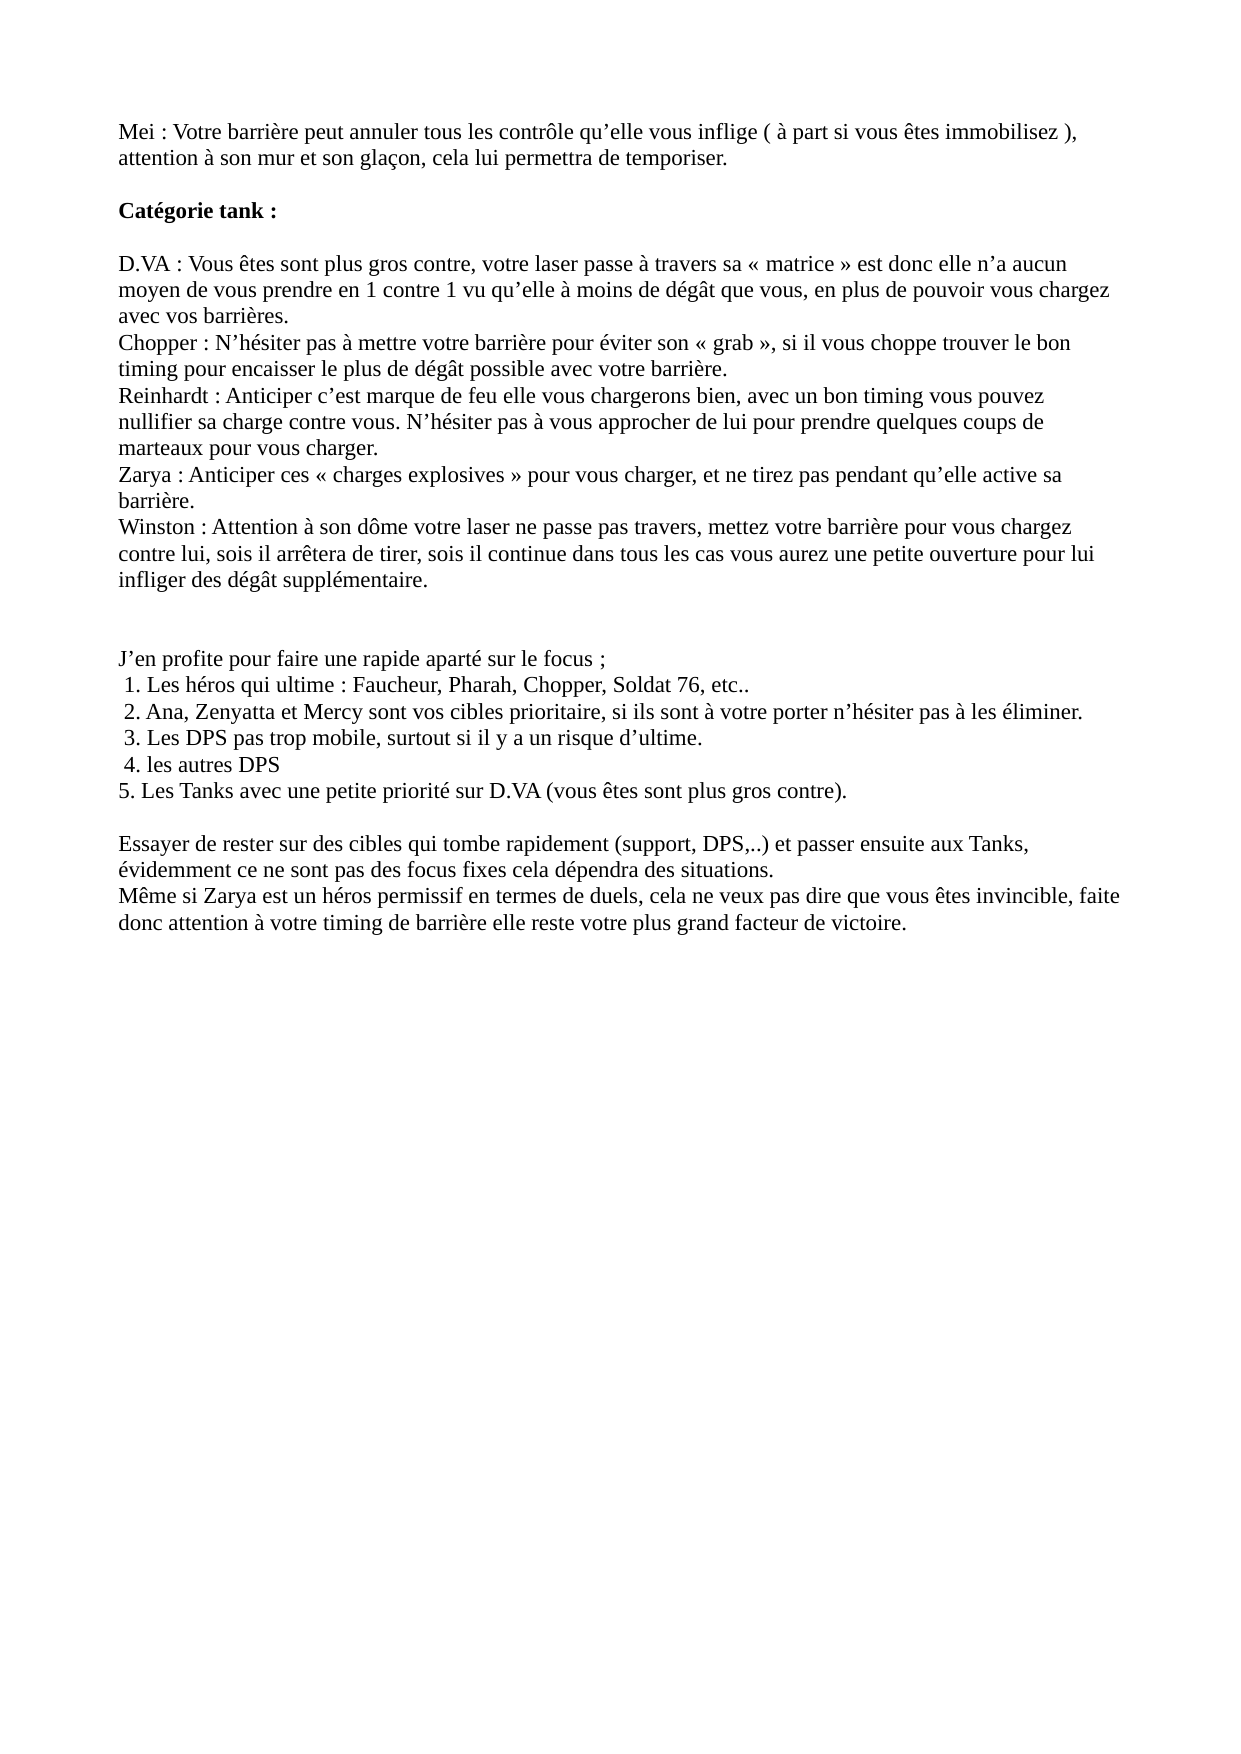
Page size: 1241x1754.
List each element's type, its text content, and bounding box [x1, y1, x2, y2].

text 1. Les héros qui ultime : Faucheur, Pharah, Chopper, Soldat 76, etc.. [118, 672, 1122, 698]
text 2. Ana, Zenyatta et Mercy sont vos cibles prioritaire, si ils sont à votre porter n’hésiter pas à les éliminer. [118, 698, 1122, 724]
text Mei : Votre barrière peut annuler tous les contrôle qu’elle vous inflige ( à part si vous êtes immobilisez ), attention à son mur et son glaçon, cela lui permettra de temporiser. [118, 118, 1122, 171]
text Essayer de rester sur des cibles qui tombe rapidement (support, DPS,..) et passer ensuite aux Tanks, évidemment ce ne sont pas des focus fixes cela dépendra des situations. [118, 830, 1122, 882]
text Reinhardt : Anticiper c’est marque de feu elle vous chargerons bien, avec un bon timing vous pouvez nullifier sa charge contre vous. N’hésiter pas à vous approcher de lui pour prendre quelques coups de marteaux pour vous charger. [118, 382, 1122, 461]
text 4. les autres DPS [118, 751, 1122, 777]
text Chopper : N’hésiter pas à mettre votre barrière pour éviter son « grab », si il vous choppe trouver le bon timing pour encaisser le plus de dégât possible avec votre barrière. [118, 329, 1122, 382]
text Zarya : Anticiper ces « charges explosives » pour vous charger, et ne tirez pas pendant qu’elle active sa barrière. [118, 461, 1122, 513]
text 5. Les Tanks avec une petite priorité sur D.VA (vous êtes sont plus gros contre). [118, 777, 1122, 803]
text D.VA : Vous êtes sont plus gros contre, votre laser passe à travers sa « matrice » est donc elle n’a aucun moyen de vous prendre en 1 contre 1 vu qu’elle à moins de dégât que vous, en plus de pouvoir vous chargez avec vos barrières. [118, 250, 1122, 329]
text J’en profite pour faire une rapide aparté sur le focus ; [118, 645, 1122, 672]
text Même si Zarya est un héros permissif en termes de duels, cela ne veux pas dire que vous êtes invincible, faite donc attention à votre timing de barrière elle reste votre plus grand facteur de victoire. [118, 882, 1122, 935]
text Winston : Attention à son dôme votre laser ne passe pas travers, mettez votre barrière pour vous chargez contre lui, sois il arrêtera de tirer, sois il continue dans tous les cas vous aurez une petite ouverture pour lui infliger des dégât supplémentaire. [118, 513, 1122, 592]
text Catégorie tank : [118, 197, 1122, 223]
text 3. Les DPS pas trop mobile, surtout si il y a un risque d’ultime. [118, 724, 1122, 751]
